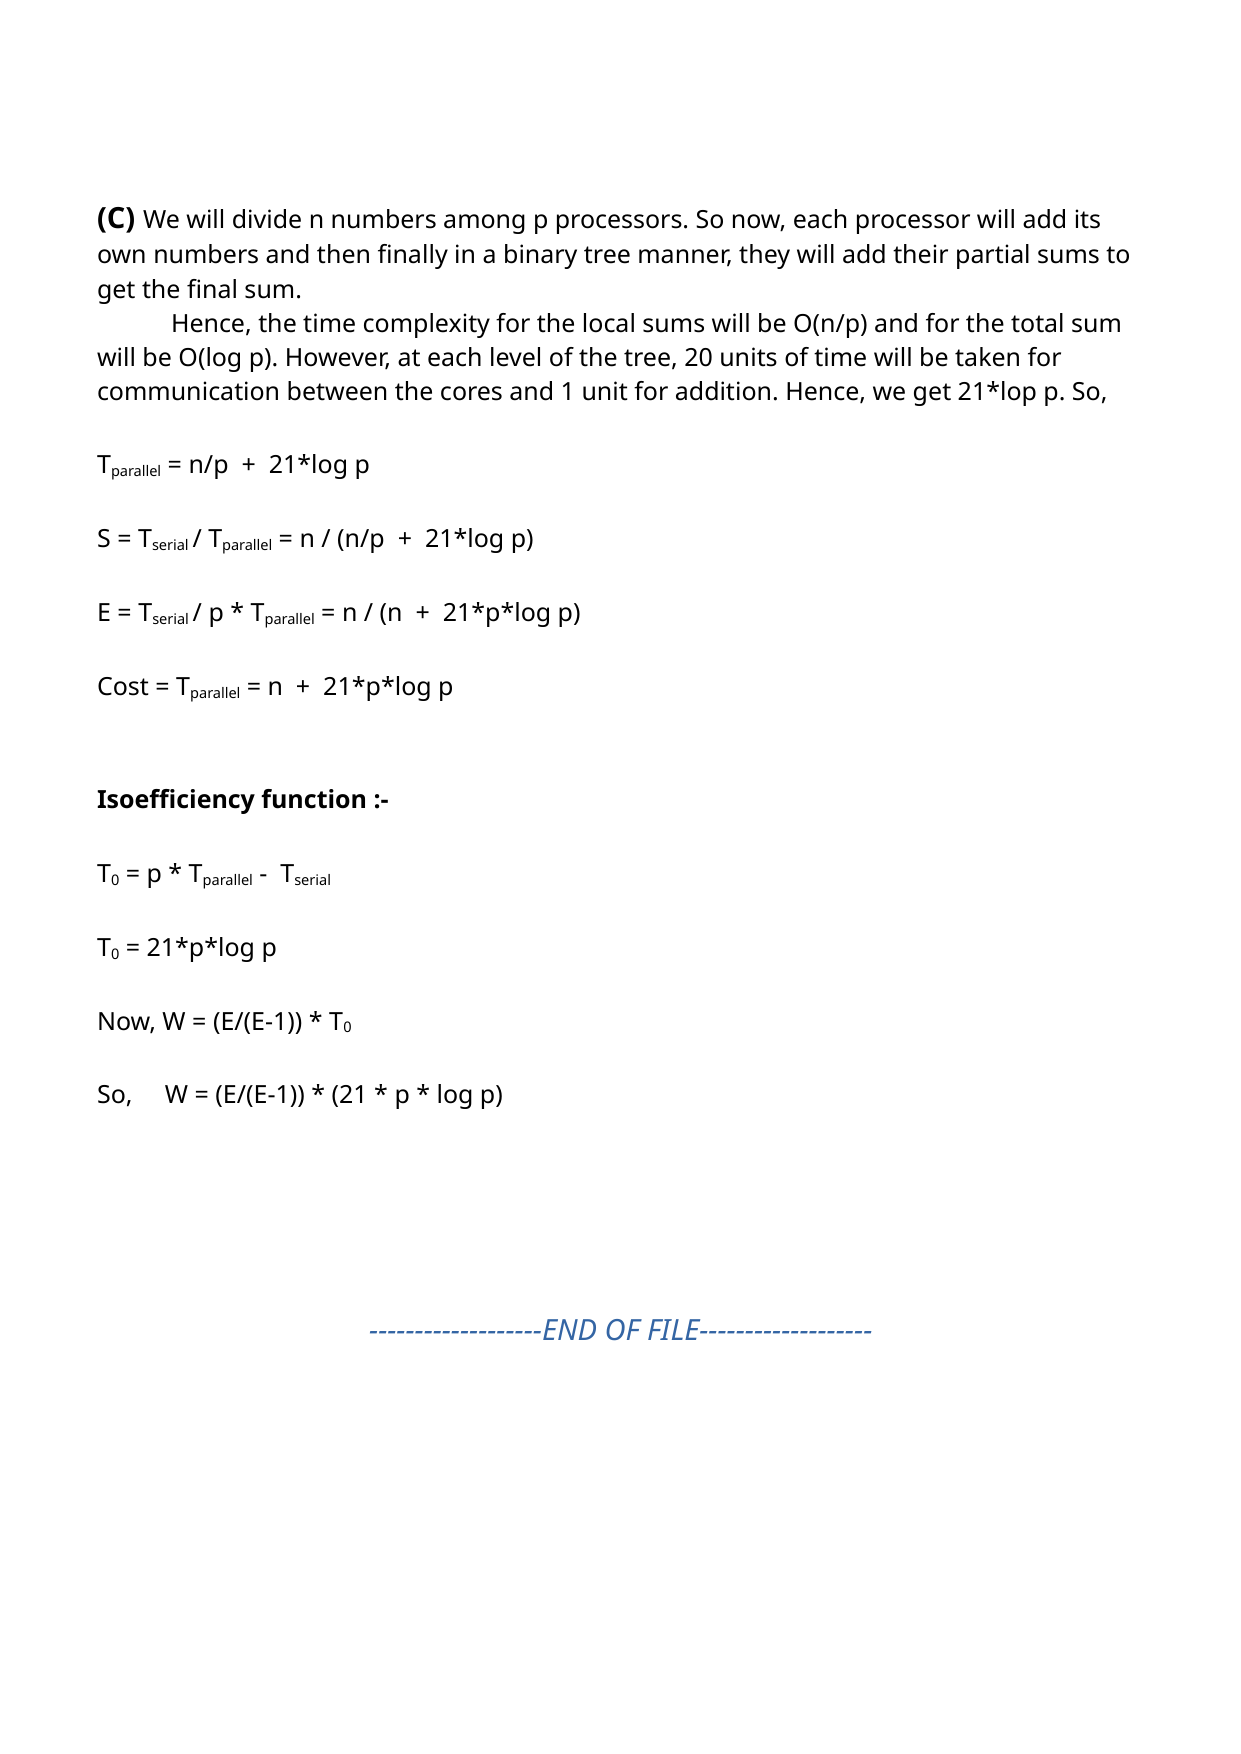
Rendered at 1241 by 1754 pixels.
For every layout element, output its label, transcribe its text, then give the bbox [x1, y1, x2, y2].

text Hence, the time complexity for the local sums will be O(n/p) and for the total sum will be O(log p). However, at each level of the tree, 20 units of time will be taken for communication between the cores and 1 unit for addition. Hence, we get 21*lop p. So, [97, 305, 1148, 407]
text (C) We will divide n numbers among p processors. So now, each processor will add its own numbers and then finally in a binary tree manner, they will add their partial sums to get the final sum. [97, 197, 1148, 305]
text E = Tserial / p * Tparallel = n / (n + 21*p*log p) [97, 595, 1148, 629]
text S = Tserial / Tparallel = n / (n/p + 21*log p) [97, 521, 1148, 555]
text Cost = Tparallel = n + 21*p*log p [97, 668, 1148, 702]
text Now, W = (E/(E-1)) * T0 [97, 1003, 1148, 1037]
text So, W = (E/(E-1)) * (21 * p * log p) [97, 1077, 1148, 1111]
text Isoefficiency function :- [97, 782, 1148, 816]
text T0 = 21*p*log p [97, 929, 1148, 963]
text T0 = p * Tparallel - Tserial [97, 856, 1148, 890]
text -------------------END OF FILE------------------- [97, 1309, 1148, 1349]
text Tparallel = n/p + 21*log p [97, 447, 1148, 481]
